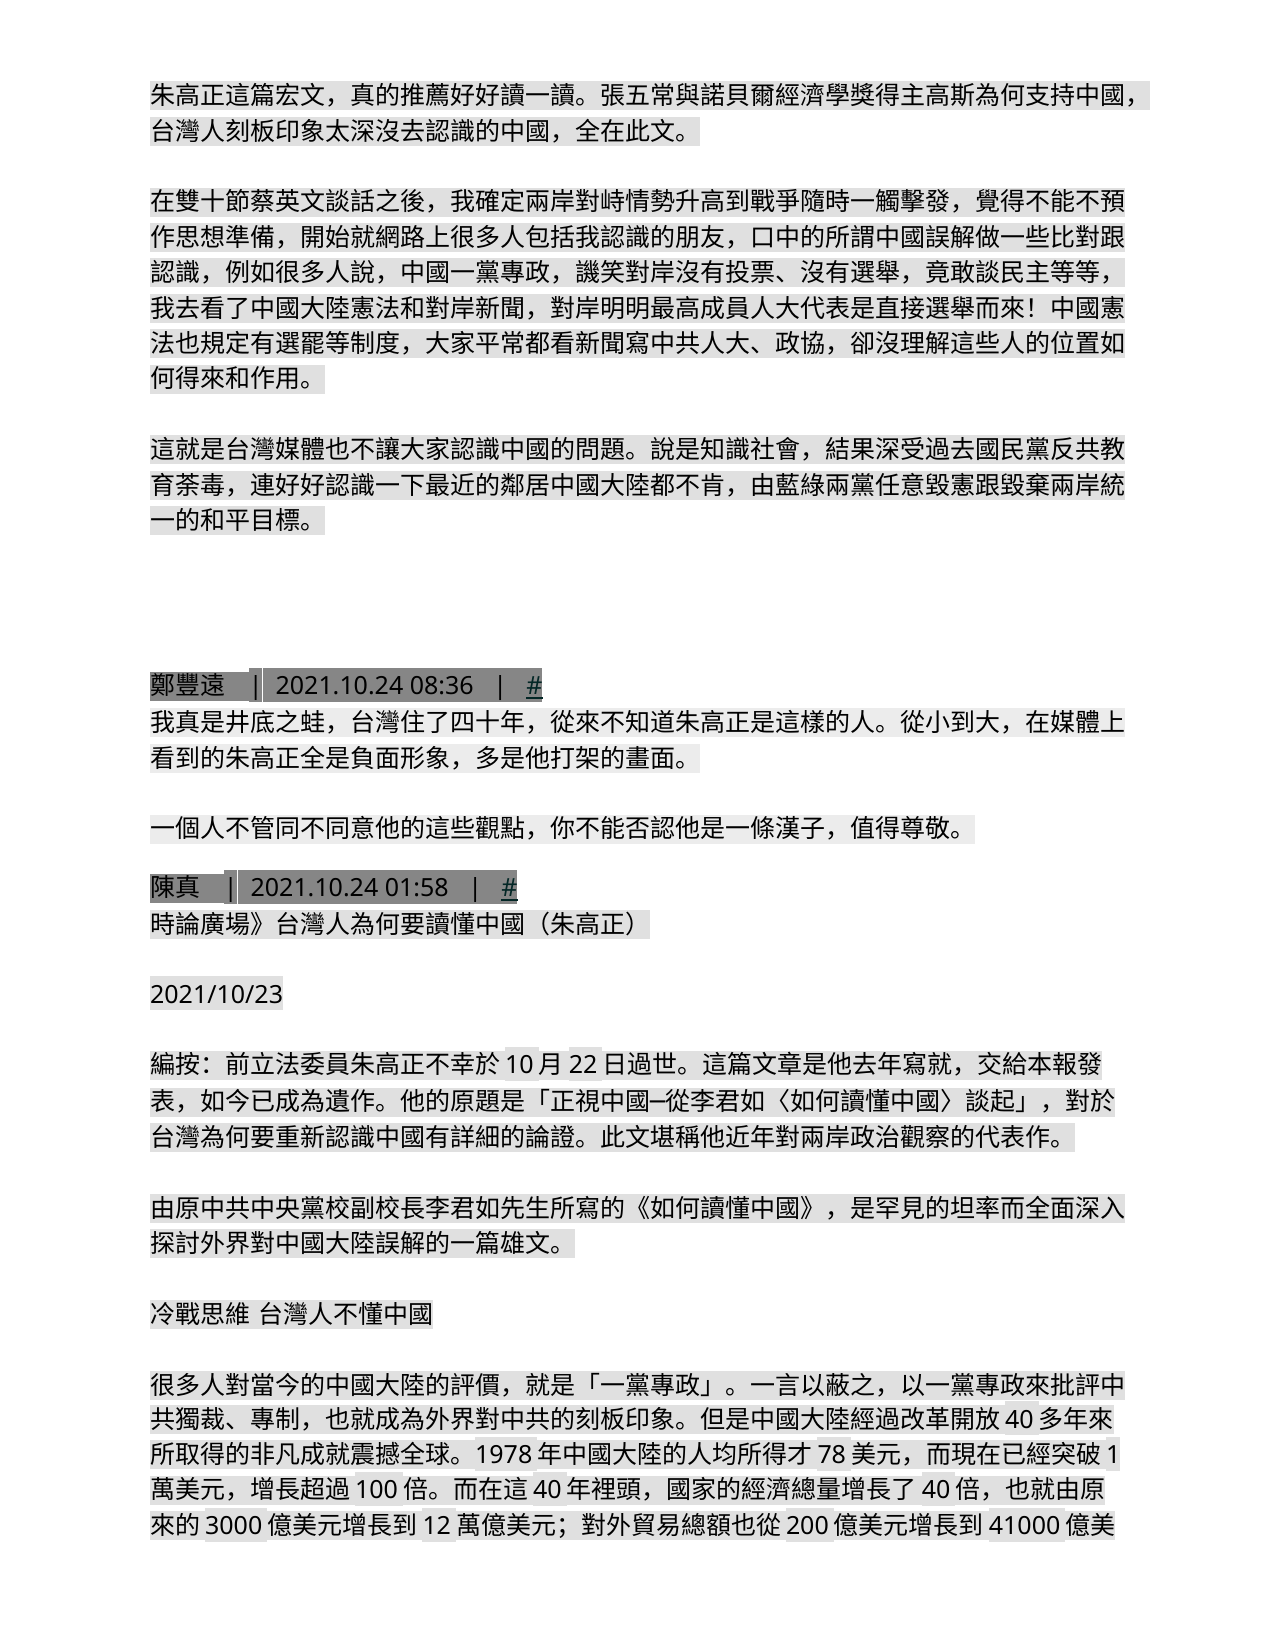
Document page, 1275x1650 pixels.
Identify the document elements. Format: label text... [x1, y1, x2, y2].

text 陳真 | 2021.10.24 01:58 | # [150, 869, 1125, 904]
text 朱高正這篇宏文，真的推薦好好讀一讀。張五常與諾貝爾經濟學獎得主高斯為何支持中國，台灣人刻板印象太深沒去認識的中國，全在此文。 在雙十節蔡英文談話之後，我確定兩岸對峙情勢升高到戰爭隨時一觸擊發，覺得不能不預作思想準備，開始就網路上很多人包括我認識的朋友，口中的所謂中國誤解做一些比對跟認識，例如很多人說，中國一黨專政，譏笑對岸沒有投票、沒有選舉，竟敢談民主等等，我去看了中國大陸憲法和對岸新聞，對岸明明最高成員人大代表是直接選舉而來！中國憲法也規定有選罷等制度，大家平常都看新聞寫中共人大、政協，卻沒理解這些人的位置如何得來和作用。 這就是台灣媒體也不讓大家認識中國的問題。說是知識社會，結果深受過去國民黨反共教育荼毒，連好好認識一下最近的鄰居中國大陸都不肯，由藍綠兩黨任意毀憲跟毀棄兩岸統一的和平目標。 [150, 75, 1125, 642]
text 鄭豐遠 | 2021.10.24 08:36 | # [150, 667, 1125, 702]
text 時論廣場》台灣人為何要讀懂中國（朱高正） 2021/10/23 編按：前立法委員朱高正不幸於10月22日過世。這篇文章是他去年寫就，交給本報發表，如今已成為遺作。他的原題是「正視中國─從李君如〈如何讀懂中國〉談起」，對於台灣為何要重新認識中國有詳細的論證。此文堪稱他近年對兩岸政治觀察的代表作。 由原中共中央黨校副校長李君如先生所寫的《如何讀懂中國》，是罕見的坦率而全面深入探討外界對中國大陸誤解的一篇雄文。 冷戰思維 台灣人不懂中國 很多人對當今的中國大陸的評價，就是「一黨專政」。一言以蔽之，以一黨專政來批評中共獨裁、專制，也就成為外界對中共的刻板印象。但是中國大陸經過改革開放40多年來所取得的非凡成就震撼全球。1978年中國大陸的人均所得才78美元，而現在已經突破1萬美元，增長超過100倍。而在這40年裡頭，國家的經濟總量增長了40倍，也就由原來的3000億美元增長到12萬億美元；對外貿易總額也從200億美元增長到41000億美元，成長200倍以上。而從2009年汽車的銷售量成為全球第一，2010年發電總量全球第一，2011年工業產值全球第一，從2012年外貿總額也躍居全球第一。因此，中國大陸現在已經穩穩坐上世界第二大經濟體的寶座，在可預見的五到八年內，中國大陸即將超越美國成為世界第一大經濟體。 我們回顧一下，從1978年年底中共召開十一屆三中全會，實施改革開放以來，使中國大陸從一窮二白到翻天覆地的變化，這就讓人不得不重新思考，如果是靠一黨專政，只靠共產黨的獨裁、專制，怎麼能夠取得這麼樣輝煌的成就？而改革開放四十多年來的成就，顯然離不開中共現有政治體制的支撐。因此李君如這篇《如何讀懂中國》，從國家法學（Staatsrechslehre）的層面來看，是一篇值得細讀、精讀的佳作，也是對中共政治體制的有理、有節而有說服力的辯護。他本來是針對部分美國政界或人民，受到冷戰思維的影響，習慣性地把對蘇聯共產黨的理解，直接套在中國共產黨頭上。 其實，中國共產黨從成立一開始，就堅持走自主獨立的道路，不僅在國共合作方面堅持自主獨立，在跟共產國際以及蘇聯共產黨交涉的過程中也堅持自主獨立的原則，主張「馬克思主義中國化」才能在中國大陸打出一片江山。因此這篇宏文，對於中國大陸政治體制的理解有所破，也有所立。所破的，就是在破除外界的誤解、誤讀中國；所立的，是跟大家介紹新的政黨型態和新的無縫隙、沒有民主休眠期的「全過程民主」。對於外界所普遍認為選舉民主，還加上一個「協商民主」。在這篇有破、有立的雄文當中，替中國大陸政治體制為改革開放保駕護航，提供深具說服力的論證。 其實，不僅是美國人不懂中國而已，連台灣同胞也不太懂中國大陸。因為在冷戰思維的影響下，自1949年台灣在政治、軍事上依賴美國，在經濟、企業上依賴日本，這是由戰後的格局所定。因此不僅美國有部分人士對中國有很深的誤解，日本的右翼人士以及在台灣長期接受反共教育培養起來的台灣同胞，也都對大陸的政治體制有很深的成見、偏見、誤解與誤讀。筆者早年留學德國，除了專研康德哲學以外，國家法學也是筆者的研究重點之一，其中包括研習《波恩基本法》，即聯邦德國憲法，政黨法、選舉法以及國會議事規則，對於德國戰後的民主化有一定的了解，對德國憲政的理論和實踐也有相當程度的參與。 因此本文所涉及到的政黨制度、民主制度，剛好跟筆者所學都有密切的關係。再次，筆者當年所寫的博士論文題目就是《康德的人權與公民權學說》，這篇博士論文後來被世界權威哲學雜誌《康德研究》譽為當代研究康德法權哲學四部必備著作之一。而筆者的博士論文，其實就是筆者日後在台灣從事民主改革運動的藍本和理論基礎。爾後親自主導打破國民黨的黨禁政策，創建了民主進步黨。後來由於堅決反對台獨，另行籌組中華社會民主黨，而中華社會民主黨的黨綱，卻也給1990年以後的中共發展，提供了借鑒的藍圖，包括「生態的社會市場經濟體制」，以及「社會主義法治國家」與「重建中國文化主體意識」。 在這篇宏文裡頭，最後講到中國人的價值觀，其實就涉及到傳統文化在完成中國全方位現代化過程當中的重要角色。因此對於台灣同胞來講，要補修「中共黨史」的課程，由於長期浸淫在反共教育之中，養成很片面解讀中國與中國共產黨的習慣。今天我們要實事求是，如何為兩岸謀求和平統一，以及在振興中華民族的道路上兩岸如何偕手共進，這個問題非常值得大家深思。所以今天不僅希望美國人讀懂中國，台灣同胞更是有迫切的需要，了解在祖國大陸所發生的一切。 雙十協議破局 引爆國共內戰 要了解中國大陸的政黨制度，就得先釐清現代政黨制度的起源。眾所周知，現代的政黨制度起源於16世紀末英國的光榮革命，當時由於地方的諸侯貴族大地主受不了絕對專制王權需索無度的徵稅、徵兵，苦不堪言，因此團結起來向國王施壓，因此就形成了支持國王的托銳黨和與國王對抗的惠格黨。托銳黨就是後來保守黨的前身，而惠格黨後來更進一步與新興的資產階級結合，而成為自由黨的前身。就像法國大革命的理論家席耶斯在《什麼是第三等級？》裡面提到的，所謂第三等級是指新興的資產階級，也就是工商資本家。第一等級是指教會的僧侶階級，第二等級是指貴族、大地主階級，第三等級則是剛剛踏上歷史舞台的新興資產階級。 而工黨則要等到19世紀末社會主義勞工運動風起雲湧之後，才在進入20世紀時，由於選舉法的修改，英國才有工黨的出現。其實，工黨就代表第四等級。因此馬克思批評西方的政黨制度是資產階級民主制，這是符合現實的描述。因為有了英國的最早的托銳跟惠格，以至到最後的保守黨跟自由黨，最後演變成今天的自由黨跟工黨，形成兩黨政治的格局。而法國則由于大革命而形成多黨派的形式，但基本上還是分成左翼和右翼。所以你如果要以現代政黨是兩黨制或多黨制，來理解中國共產黨的政黨制度，因為歷史背景完全不同，中國所面臨的、所要解決的問題也不同。 我們姑且來看看，二戰以後德國人最自豪的就是他們的政黨制度，1976年他們制定了世界第一部的政黨法，把政黨予以法制化唯一的國家就是德國。德國的政黨政治跟它的民主憲政的實踐是互為表裡的。德國的民主政治實踐離不開政黨制度。但是我們來看看，德國人在政黨法裡面就規定政黨的主要責任是建構國民總意志（Volkswillensbildung），這個總意志（Volkswille）是最早由法國的思想家盧梭提出來的，也就代表被統治人民的「公共意志」，不是個別的意志，而是集體的意志。但是政黨（party）這個字的起源，在拉丁文叫（pars），就是部分的意思，而部分又要代表總體，這本身就有矛盾。中國大陸的政黨制度，事實上是透過政治協商，在共產黨領導下的多黨合作，互相監督，參政議政。用政治協商來彌補政黨不能成為國民總意志的缺憾。 在中國共產黨發展的過程中的一個重要轉捩點，就是1946年的「雙十協定」裡頭要召開政治協商會議。在蔣、毛會談之後，決定要召開政治協商會議。它的原始構想就是由國民黨、共產黨各派出9位代表，各民主黨派9位，然後有代表性的無黨籍人士9位。後來因為青年黨堅持要占5席，結果由共產黨提議總額增加2席，從36席變成38席，而共產黨主動讓出2席給青年黨，要求國民黨讓出1席給青年黨，大家就按照這樣來召開全國政治協商會議，商討戰後如何和平建國。後來因為國民黨內部極右派的反對，雙十協議煙消雲散，造成國共內戰。 內戰之後，共產黨還是照常舉行政治協商會議，這時包括中國國民黨、中國青年黨、中國民主社會黨，還有部分無黨籍代表，逃到台灣，沒能參加全國政治協商會議的建國大典。但是政治協商會議卻從此就一直保留下來，成為補充全國人民代表大會的重要政策諮詢機構。參加政協的這些民主黨派包括中國國民黨革命委員會、中國民主同盟、中國民主建國會、中國民主促進會、中國農工民主黨、中國致公黨、九三學社以及台灣民主自治同盟這八個黨派。改革開放以後，再加上一個工商聯，來充實政治協商會議的代表性。因此中共的政黨制度離不開現代政黨制度的起源，但是它補強了資本資產階級政黨制度的缺失，堅持人民民主，所以就出現了這麼「一黨領導，多黨合作」的政黨制度，也就是一黨執政，多黨參政、議政的政治體制，這是一種新型態的政黨制度，這個跟一黨專政完全扯不上關係。 民進黨變色 走向台獨反中 西方國家的政黨制度，尤其在2008年世界金融危機以後陷入困境，而與政黨制度相表裡的代議民主政治體制則荒腔走板，從特朗普當選美國總統、英國脫歐公投、西班牙嘉泰隆尼亞的獨立公投，以至義大利五星運動黨紛紛出現。連德國「兩大一小」的政黨格局，也在2017年9月的國會選舉徹底破滅，變成「兩不大、四不小」的政黨格局。事實上，在二戰以後制定聯邦憲法時，德國花了很多的精力，試圖在憲政設計上，制止納粹出現前那種小黨林立的政黨亂象，現在又浮現出來了。而今德國的極右派政黨聲勢如日中天，看樣子默克爾也無能為力，尤其在德東地區極右翼政黨已經成為第一大黨，不是基民黨或社民黨所能抗衡。因此由於西方國家的政黨體制淪入政黨之間的惡鬥，就像台灣一樣，也是流入藍、綠之間的惡鬥，因此政府變得沒辦法做中、長期的政策規畫，淪於短視近利，提出的政見很難實現，政見後來成為忽悠選民的口號而已。 政黨本來就是為了建構國民總意志，因此今天中國共產黨為了要實現建構國民總意志，它就必須要從嚴治黨，由上而下以開明專制來推行社會主義法治國家，依法治黨。中國共產黨的政治制度強調，政黨間不是鬥爭而是合作，就像毛澤東和鄧小平對政協所提出來的十六字要求：「長期共存，互相監督，肝膽相照，榮辱與共」。所謂長期共存，不是你死我活；互相監督，不是搞臭對方；肝膽相照，不是爾虞我詐；榮辱與共，不是我榮你枯。也就是大家共榮共存的這種政治協商會議，就成為中國新型政黨制度的重要內涵，也是補充少數服從多數的缺憾。讓少數意見也能夠在政治協商會議裡面充分體現出來，而在國家政策施行當中，能夠真正體現出國民總意志。 反觀台灣，一般民眾對目前的非藍即綠的政黨對抗深惡痛絕。其實這個「黨」字拆開來就是「尚黑」為黨，尚黑就是最黑的就是黨。台灣的黨，不要說為國家、為人民謀福利，其實都是在藉著黨來追逐個人的利益。把追逐個人利益，凌駕在國家、人民之上，這是我們不得不正視的。為什麼共產黨聲勢一天比一天高，人民對政府的信任度都在85%以上，而在台灣大家對政黨的滿意度都在40%以下。兩岸的政黨制度，台灣只知道汲取西方政治制度的糟粕，沒有進行任何必要的改革；而中共的政黨制度則吸收西方政黨制度的精華，而且還補強其不足，這是我們今天應該要清醒認識到的。 本文一開始就以中、蘇共對待末代皇帝與沙皇的大不同，說明中國共產黨與蘇聯共產黨基本上的分歧。大家都知道沙皇全家遭到很殘酷的肉體消滅，而中共對於末代皇帝，只要求他們不再搞破壞的活動，就把他們改造成自食其力的新人，這叫做「革命的人道主義」。從這一點上講，中國共產黨跟蘇聯共產黨，就有很大的不同。其實中國共產黨與中國國民黨都是誕生在中國這塊大地上，只不過中國國民黨要追溯到1894年甲午戰爭，孫中山創建興中會；而共產黨則要在一次大戰以後，由於巴黎和會中國遭到不公平對待而引起五四愛國運動，中國共產黨其實就是五四愛國運動的產物。 不論是中國國民黨還是中國共產黨，都擔負著中華民族救亡圖存的重責大任，但因為兩者所選擇的道路不同，而造成後來的國共內戰，以至於中國國民黨撤守台灣，而中國共產黨則在1949年成為大陸新政權的主人翁。至於民主進步黨，則是誕生在寶島台灣，它也背負著清朝割讓台灣給日本後的抗日民族運動，然後國民黨撤守台灣後，實施白色恐怖，也就從這種黨外民主運動當中慢慢成長起來。經歷1979年美麗島事件之後，由於積極參與中央和地方選舉，終於在1986年組成民主進步黨。其實民進黨是一個地方性的政黨，它是以反對國民黨一黨專制獨裁而起家的。但很不幸，後來民進黨漸漸走向台獨、反中的道路，也為兩岸的和平統一抹上一層陰影。 國民黨分裂 共產黨改造 其實從宏觀的格局來看，國民黨一直不斷的分裂，民進黨則從反對黨走向執政黨，從民主化的訴求變成台獨的訴求，全都走偏了。反觀中國共產黨，從1978年十一屆三中全會以後全面撥亂反正，標榜以「為中國人民謀幸福，為中華民族謀復興」作為共產黨的初心使命。看來這三個黨雖然都是歷史的產物，由於走向不同的道路，也可以看得出他們的未來。國民黨在台灣民主化之後，歷經主流、非主流鬥爭，非主流鬥爭失敗，造成新國民黨連線出走，成為新黨；李登輝與宋楚瑜翻臉，造成國民黨第二次的出走，宋楚瑜另組親民黨。以至於今天由於反中已經在台灣成為一股重要的潮流，媒體對大陸的報導，正面的報導雖然也有，但是只報一次，負面新聞的報導則是鋪天蓋地，一再反覆地播放，這就造成了一曝十寒的效果。讓台灣同胞對大陸的印象，無視於改革開放以後所取得的成就，仍停留在落伍、破舊的形象。 其實中國共產黨明年就滿一百年，它還是充滿朝氣活力，這在世界政黨當中實在罕見。而且在1949年取得政權之後，經過70多年把中國從一窮二白的窘境，建設成為世界第二大經濟體，這更是傲視全球。這都應該要歸功於共產黨堅持實事求是、群眾路線與獨立自主的立場、觀點和方法，這也是為什麼中國共產黨在柏林圍牆倒塌之後，包括蘇聯、東歐共產國家應聲倒地，而中國共產黨夥同朝鮮、越南，這三個共產政權沒有垮台，這當然裡面涉及到越南、朝鮮跟中國一樣都深受儒家文明的影響。所以如果要拿對蘇聯共產黨的理解來認識中國共產黨，根本風馬牛不相及，產生誤解那是必然的。要了解中國共產黨，你就要了解中共的政治體制，也就是中國的政黨制度、民主制度和人權思想。 長期以來，中國大陸被西方國家批評最多的，就是因為一黨專政所引起的關於民主、人權不受到尊重與保障。從歐盟的組織就可以看出，歐、美國家對市場經濟體制的看法。要申請加入歐盟有三個條件，首先是要尊重、保障基本人權，其次是要實施代議民主政治，第三個則是要實施自由市場經濟體制。一般來講，認為自由市場經濟體制就是建立在代議民主體制和基本人權的尊重上面。然而過去改革開放四十多年來，大陸在經濟發展上取得的輝煌成就，剛好跟他們所設想的背道而馳。如果中國對基本人權的尊重和保障不夠，是因為中國沒有實施代議民主政治，照理來講，經濟發展應該沒辦法取得成功。這裡面就涉及到，到底是什麼樣的民主的問題。我們前面已經講過，近代的政黨和民主制度都跟新興資產階級的崛起分不開，而代議民主政治體制就帶有濃厚的資產階級民主制的印記。社會主義勞工運動的崛起，就是針對資產階級民主制的反動，要求人民民主專政。 現在我們探討的是，什麼樣的民主？西方一般都把競爭性選舉當成是民主制度不可或缺的內容。所謂競爭性的選舉，包括政黨之間的競爭以及在公開選舉當中候選人之間的競爭。但我們發現這些競爭到最後都淪於意氣之爭，互挖瘡疤，連十八代祖宗全部都挖出來。這種揭人隱私的風氣，對整個政治氛圍造成很不利的影響。講到選舉又離不開政黨，這個政黨除了建構國民總意志的責任外，也負責提名、推薦各種公職候選人的人選。現在台灣黑道從政漂白，已經成為一個普遍的現象。地方民意代表60%以上都有黑道的背景，這就知道台灣的民主政治跟政黨體制已經出現了很嚴重的問題。為了改革民主的選舉體制，德國在戰後推出了兩票制，一票投給個人，一票投給政黨，這個兩票制現今已經廣為歐盟國家採行，而日本和台埆也部分採用了德國的兩票制。但是不管怎麼說，這個都還停留在所謂競爭性選舉，贏者全拿的局面。 所以大陸就透過政治協商讓無黨派但有代表性的民主人士，能夠發揮民主監督、參政議政的作用。也就是說在中國大陸除了選舉民主以外，還加上一個協商民主，這就是「中國特色的民主政治」。選舉民主指的是國家和地方領導人必須在人民代表大會中，由人民代表民主選舉產生。而人民代表則必須由選民經由直接選舉或間接選舉的方式產生；協商民主指的是執政黨政府對基層民眾自治組織，在做決策前必須經過一定的程序進行民主協商，充分聽取人民群眾的意見。也就是說，不是只有選舉期間人民是國家的主人，在投票之後也不會進入「民主休眠期」。在選民投票後，還要透過各個不同的協商民主制度，讓選民來參與決策，這是新創的「全過程民主」。 解決實質人權 強化經濟建設 事實上，代議民主政治體制在2008年世界金融危機後，由於排外、反移民的極右風潮，再加上互連網時代對貧富差距拉大不滿的極左風潮，兩股力量匯整在民粹主義的旗幟下，代議民主政治就顯得蒼白無力。這從現在歐美所謂的先進國家所碰到的困境，可以充分證明這一點。而台灣同胞對目前台灣的民主制度也只能搖頭，莫可奈何，看不到任何改進的苗頭。至於人權的問題，其實我們先要分清楚，形式人權和實質人權的差別，所謂形式人權就是指傳統資本主義民主制的人權清單，比如：言論自由、講學自由、出版自由、集會結社自由…種種的自由權，這是形式的人權，這代表新興資產階級在向封建貴族階級奪權過程中的主要訴求。 另外一個更重要的是實質人權，也就是生存權、發展權。在貧窮落後的國家，如何讓老百姓吃飽穿暖，毋寧是更重要的問題。這種實質人權尤其在中國這100多年來一窮二白的境地，今天能夠讓大家脫貧，這是歷史的進步。再者因為中國百年來的積弱，而使得沒有國家主權的保護，就沒有各類人權的保障，因此集體人權在一定程度上，也就是國家主權常常會超過對個人人權的保障之上，這也是可以理解的。因此中國的人權問題，是先從爭取國家主權獨立自主，然後才能慢慢落實的。 在1949年中國人民政治協商會議，制定了《人民政治協商會議共同綱領》，在這裡面確立的人民當家作主的新中國，實現了中國人權的大解放，因而制定了符合時代要求的婚姻法、工會法、土地改革法、勞動保險條例等等，從制度上保證了人權的實現。而改革開放以後，整個國家發展的重心從「階級鬥爭為綱」，轉到「以經濟建設為中心」。在這裡面，人權就得到更多的尊重和保障，也就是以經濟建設為中心，來實現和保障人權，這就實現了中國歷史上第二次的人權大解放。 還記得冷戰期間，要進入東德有一本禁書是不能帶的，那就是《聯邦德國公民的權利與義務》。而在上個世紀末，筆者親眼看到中共為了推行社會主義法治國家拼命印書，而且還鼓勵民可以告官，這又是一種開明專制由上而下的體現。大陸雖然常常發生一些人權問題，但基本上在不斷改進、完善之中。至於台灣的人權問題，從民進黨全面執政以後，藉著轉型正義的美名，對國民黨進行清算鬥爭，簡直是進入另外一種台式的文化大革命。為了去中獨台，無所不用其極。現在甚至連主張和平統一的權利，都受到《反滲透法》起訴的威脅。也就是台灣執政當局，對反台獨的不寬容，已經成為普遍的政治正確的標準，這是對人權最大的傷害。 當年筆者以無比的勇氣打破國民黨的黨禁政策，創建華人地區的第一個反對黨「民主進步黨」。它的初衷是要打破國民黨一黨專政，希望能夠廢止《動員戡亂時期臨時條款》、解除戒嚴令，恢復人民在現代正常國家所應該享有的基本人權，實施民主憲政。但事與願違，在民進黨成立之後，由於本土意識被操弄，成為獨台、反中，以至於民主化走上歧途。實質上，就變成新進掌權的民進黨濫用國家權力，清算過去的執政黨，其實兩者都是一丘之貉，這對於族群的和諧、國家社會的進步，非但沒有幫助，而且造成了毀滅性的後果。這也就是現在台灣一般民眾，對於現有的政黨體制和代議民主體制的不滿，至於各式各樣的新興政治黨派此起彼落，也代表著對現有政局的擔憂。 西方人講主義 中國人講仁道 反觀大陸採用協商民主來補充選舉民主，雖然沒有像一般西方國家那麼激烈的國會政策辯論，但是共產黨卻能夠發揮「一黨領導，多黨合作」的精神，穩步推進國家各方面的建設，尤其擅長做中、長期的規畫，使中國現在已經穩穩坐上世界第二大經濟體的寶座，可預見的三、五年內即將超過美國，成為世界第一大經濟體。大陸與台灣的反差不可謂不大，這都是值得我們細加深思的，而不是以共產黨「一黨專政」四個字就可以輕易解釋。我們分析政治，就要實事求是，要以人民為中心，對人民有益就採用，對人民不利就不採用。 最後本文強調美國人不懂中國的關鍵，就是不了解中國人的價值觀，在本文裡頭提出了「和」與「天下一家」的理念，已經觸碰到中國價值觀的核心。筆者過去四、五十年來，一直在反覆思索的一個問題就是，為什麼人類歷史上存在過的26個文明，就唯獨中華文明能夠死而復生，為何唯獨中華文明可以不斷的擴大、不斷的創新。經由中西文化的比較，我將中華傳統文化歸結成三個要素，那就是「仁」、「中」、「家」。只有充分認識到「仁」、「中」、「家」是中西文化在價值觀的基本差異，才能如實地讀懂中國。 首先來談「仁」，中國跟西方最大不同，近代西方是以個人主義為中心而發展起來的，因為強調個性的解放，結果就造成強者壓迫弱者的結果，以至造成19世紀社會主義運動的勃興。中國向來不講個人主義，這個「仁」強調「二人為仁」，兩個人才叫做仁。在中國傳統文化裡面，為學的目的就是要學怎麼做人。怎麼做人就是怎麼樣處理好最重要的五種人際關係，那就是孟子所說的，要「父子有親，君臣有義，夫婦有別，長幼有序，朋友有信」，只要把這五種最重要的人際關係，也就是五倫，處理好，那就可以處理好所有的人與人的關係。所以就像本文提到的中國人一開始就側重在集體主義，他並不是忽略個性的集體主義，而是以「家」為共同的關照點，以家為核心往外推，就「不獨親其親，不獨子其子」。要由親己之親到親己之不親，由親及疏，由近及遠，到最後以天下為一家，這是「仁」在家中的應用。 其次講這個「中」，中國人跟西方人最大的不同，就中國人不講「主義」。西方人常常講什麼「主義」（isms）。所謂「主義」那就是有所偏，才叫主義。中國人講的是中庸之道，反對偏頗。中國人講的中，接近於這個「義」，所謂「義者，宜也」。義就是適當，人世間千變萬化，不能依照一定的法則來處理，一定要適當地考量方方面面，來妥當處理。所以講這個中就是無所偏倚，不要太過也不要不及。中自然包括了和，包括了寬容。也正因為如此，中國從來都沒有宗教迫害的問題。沒有政治迫害宗教的悲劇，正因為這樣，中華民族才能夠不斷的擴大，周邊的民族才不斷地認同，加入中華民族這個大家庭。 走過屈辱歷史 中國人站起來 最後談到這個「家」，中國這個家的觀念，也跟儒家思想分不開，誠如孟子所言「堯舜之道，孝弟而已矣」。堯之所以把天下讓給舜，就是舜在孝、悌兩方面做到極致，因此也就成為孔子所最為推崇的聖王。這個家在中國可以取代西方上帝的作用。在西方處理德、福問題上，最徹底的莫過於康德哲學。康德在他的《實踐理性批判》裡頭，認為「德」與「福」理性上必然要求要相結合，也就是說好人應該得到好報，惡人應該得到惡報。但在現實生活上，好人往往就得不到好報，惡人也沒得到惡報。因此康德在《純粹理性批判》裡面被否認的上帝存在與靈魂不朽，在《實踐理性批判》讓它復活了。因為上帝是全知全能的，每個人從生下來，你做過什麼？講過什麼？想過什麼？他通通有記錄。你一輩子的言行想法總結之後，還有剩下，善大于惡，就讓你上天堂；如果有虧損，就讓你下地獄。報應還是報應在自己身上，這就是個人主義的顯現。 而在中國就不同了，看到好人沒得到好報，惡人沒得到惡報，大家就會說，是因為他祖宗留下的庇蔭，他還沒用完，或者說他前世留下來的罪愆還沒贖完，所以才會有好人沒有好報，惡人沒有惡報。換句話說，一個人的禍福不是取決於他個人而已，還取決於他的父祖輩和兒孫輩。所以每個人在世的時候，都要多行善事，為子孫在命運銀行裡面多留點存款。中國人就是以這樣的集體主義活在家中，所以中國人的家庭觀念要遠比西方人強得太多。從文化人類學的角度來看，中國的家屬稱謂是最齊全的，就像愛斯基摩人可以分辨出二十種以上不同的雪，所以他才能夠在極地生活。而中國人就在人文上能夠分辨出各種的親屬關係，這也從旁幫助中國在人類發展文明史上能有所創新，有所貢獻。 誠然，沒有共產黨就沒有新中國。自鴉片戰爭以來，中國走過屈辱的170年現代史，國內動盪不安，外患不曾中斷。1949年中共建政之後，才讓中國人民真正站起來；1978年十一屆三中全會後厲行改革開放，才讓中國人民富起來；十八大以後，在習近平中國特色社會主義思想指引下，中國人民就要強起來了！這中間雖然也走過彎路、歧路，甚至錯路，但畢竟都糾正過來啦，而且是在中共的政治體制內自糾錯誤。如今在中共領導之下，中國的發展已經走上快車道，中國即將成為全球第一大經濟體，這是任何勢力也阻擋不了的！中華民族贏得全面復興是幾代仁人志士的期盼，如今即將成為現實，這不能不歸功於中國共產黨的不忘初心、牢記使命！（作者為前立法委員） [150, 904, 1125, 1542]
text 我真是井底之蛙，台灣住了四十年，從來不知道朱高正是這樣的人。從小到大，在媒體上看到的朱高正全是負面形象，多是他打架的畫面。 一個人不管同不同意他的這些觀點，你不能否認他是一條漢子，值得尊敬。 [150, 702, 1125, 844]
